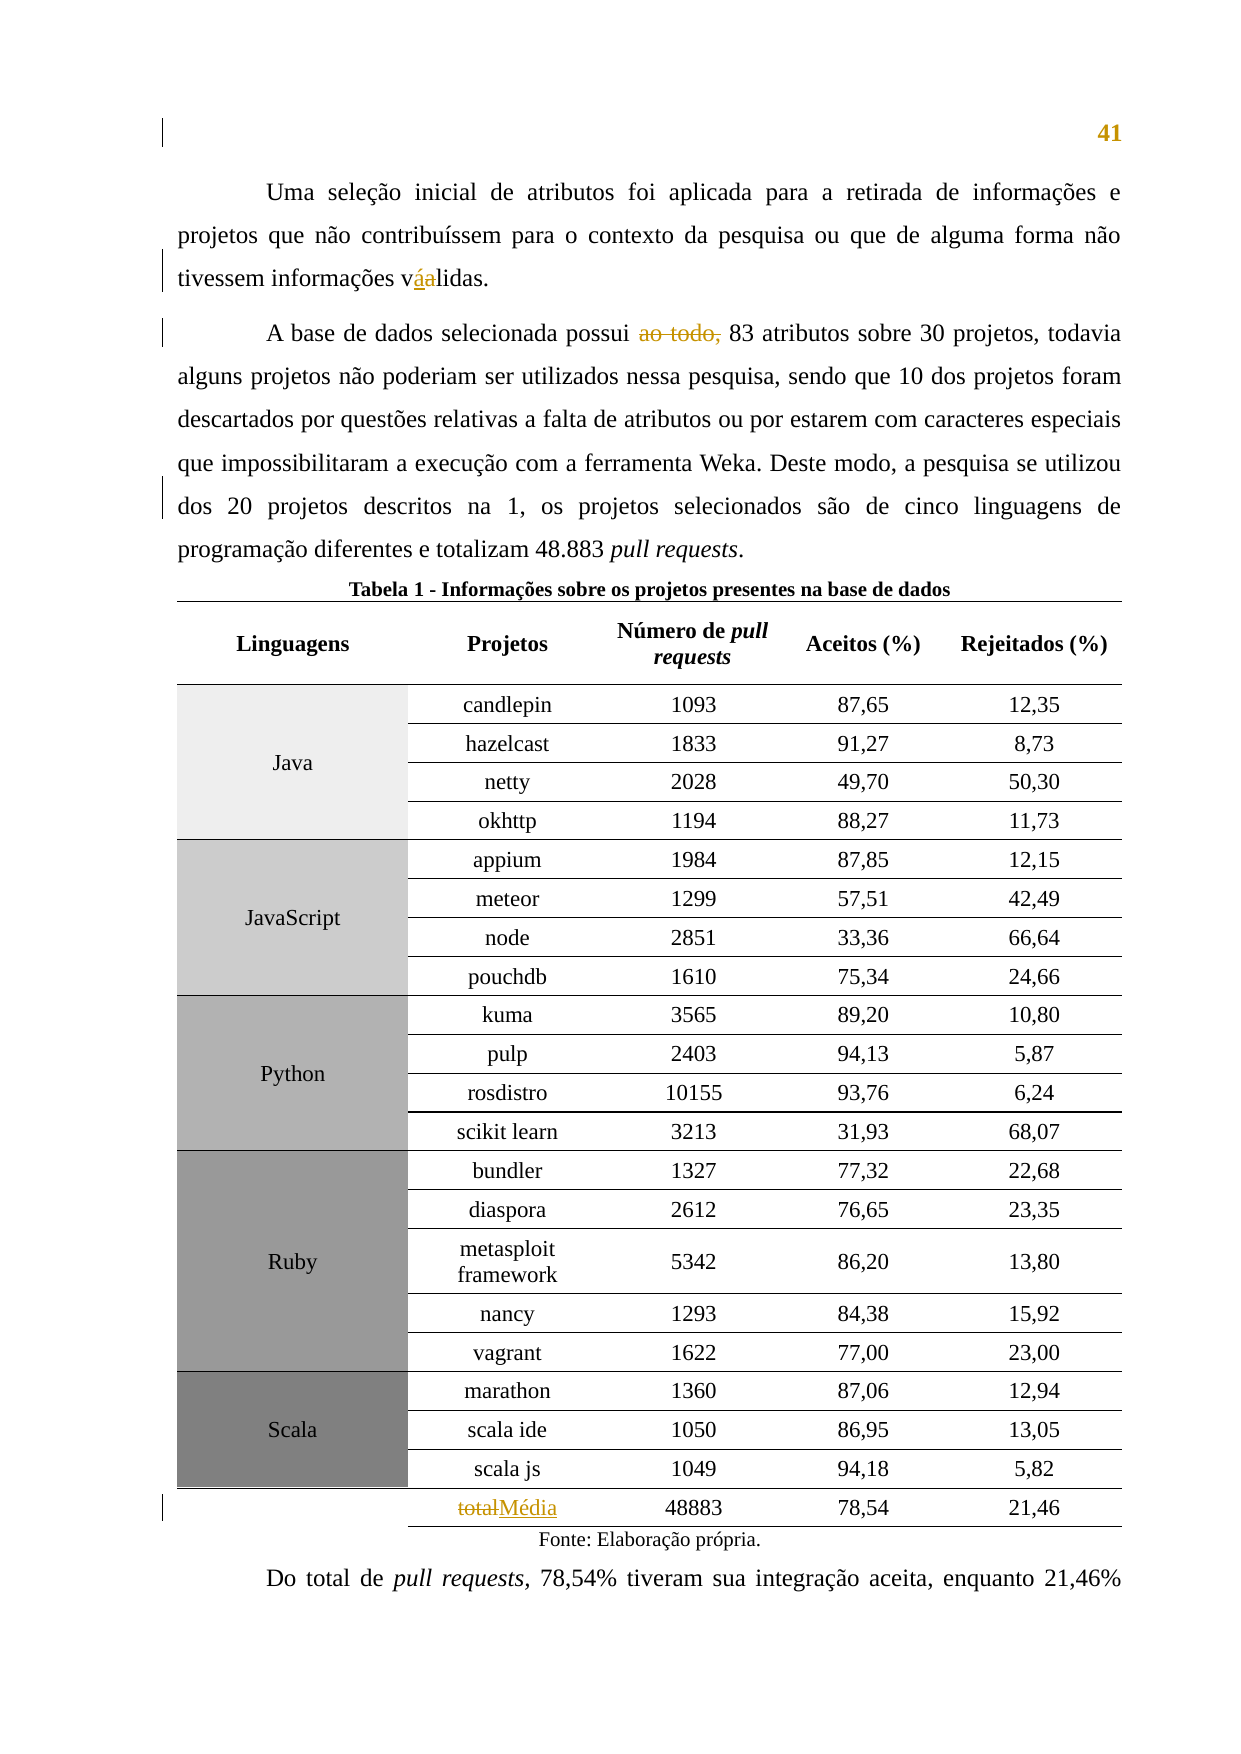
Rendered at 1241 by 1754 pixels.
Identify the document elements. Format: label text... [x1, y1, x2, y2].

table_cell Ruby [177, 1151, 408, 1371]
table_cell 5342 [607, 1229, 780, 1293]
table_cell 12,94 [946, 1372, 1122, 1410]
table_cell 77,32 [780, 1151, 946, 1189]
table_cell okhttp [408, 802, 607, 839]
table_header Linguagens [177, 602, 408, 684]
table_cell 11,73 [946, 802, 1122, 839]
table_cell 1610 [607, 957, 780, 995]
table_cell 2851 [607, 918, 780, 956]
table_cell 86,20 [780, 1229, 946, 1293]
table_cell pulp [408, 1035, 607, 1072]
table_cell [177, 1489, 408, 1526]
table_cell pouchdb [408, 957, 607, 995]
table_cell 13,80 [946, 1229, 1122, 1293]
table_cell Scala [177, 1372, 408, 1487]
table_cell appium [408, 840, 607, 878]
table_cell 94,18 [780, 1450, 946, 1487]
table_cell 42,49 [946, 879, 1122, 917]
table_cell 1093 [607, 685, 780, 723]
table_cell rosdistro [408, 1074, 607, 1111]
table_cell 5,82 [946, 1450, 1122, 1487]
table_cell 1360 [607, 1372, 780, 1410]
table_cell 78,54 [780, 1489, 946, 1526]
table_cell 94,13 [780, 1035, 946, 1072]
table_cell 89,20 [780, 996, 946, 1034]
table_cell scala js [408, 1450, 607, 1487]
table_cell 2028 [607, 763, 780, 801]
table_cell 1833 [607, 724, 780, 762]
table_cell 87,06 [780, 1372, 946, 1410]
table_cell 84,38 [780, 1294, 946, 1332]
text Uma seleção inicial de atributos foi aplicada para a retirada de informações e projetos que não contribuíssem para o contexto da pesquisa ou que de alguma forma não tivessem informações válidas. [177, 177, 1122, 292]
table_cell 91,27 [780, 724, 946, 762]
table_cell 31,93 [780, 1113, 946, 1150]
table_cell 75,34 [780, 957, 946, 995]
table_header Rejeitados (%) [946, 602, 1122, 684]
table_cell 50,30 [946, 763, 1122, 801]
table_cell 5,87 [946, 1035, 1122, 1072]
table_cell 3565 [607, 996, 780, 1034]
table_cell 12,15 [946, 840, 1122, 878]
table_cell 88,27 [780, 802, 946, 839]
table_cell 77,00 [780, 1333, 946, 1371]
table_cell 23,35 [946, 1190, 1122, 1228]
table_cell meteor [408, 879, 607, 917]
table_cell 3213 [607, 1113, 780, 1150]
text A base de dados selecionada possui 83 atributos sobre 30 projetos, todavia alguns projetos não poderiam ser utilizados nessa pesquisa, sendo que 10 dos projetos foram descartados por questões relativas a falta de atributos ou por estarem com caracteres especiais que impossibilitaram a execução com a ferramenta Weka. Deste modo, a pesquisa se utilizou dos 20 projetos descritos na 1, os projetos selecionados são de cinco linguagens de programação diferentes e totalizam 48.883 pull requests. [177, 318, 1122, 563]
table_cell 66,64 [946, 918, 1122, 956]
table_cell diaspora [408, 1190, 607, 1228]
table_cell 12,35 [946, 685, 1122, 723]
table_cell 49,70 [780, 763, 946, 801]
table_cell 10,80 [946, 996, 1122, 1034]
table_cell 2612 [607, 1190, 780, 1228]
table_cell 87,85 [780, 840, 946, 878]
table_cell JavaScript [177, 840, 408, 995]
table_cell 1194 [607, 802, 780, 839]
table_cell kuma [408, 996, 607, 1034]
table_cell 24,66 [946, 957, 1122, 995]
table_cell candlepin [408, 685, 607, 723]
table_cell Python [177, 996, 408, 1150]
table_cell Média [408, 1489, 607, 1526]
text Do total de pull requests, 78,54% tiveram sua integração aceita, enquanto 21,46% [177, 1563, 1122, 1592]
table_cell nancy [408, 1294, 607, 1332]
table_cell 6,24 [946, 1074, 1122, 1111]
table_cell 57,51 [780, 879, 946, 917]
table_cell 1050 [607, 1411, 780, 1448]
table_cell 1327 [607, 1151, 780, 1189]
table_cell 1049 [607, 1450, 780, 1487]
table_cell 23,00 [946, 1333, 1122, 1371]
table_cell 13,05 [946, 1411, 1122, 1448]
table_cell 33,36 [780, 918, 946, 956]
table_header Projetos [408, 602, 607, 684]
text Fonte: Elaboração própria. [177, 1527, 1122, 1551]
table_cell 76,65 [780, 1190, 946, 1228]
table_cell 21,46 [946, 1489, 1122, 1526]
table_cell 68,07 [946, 1113, 1122, 1150]
table_cell Java [177, 685, 408, 839]
table_cell hazelcast [408, 724, 607, 762]
table_cell 22,68 [946, 1151, 1122, 1189]
table_cell 1299 [607, 879, 780, 917]
table_cell vagrant [408, 1333, 607, 1371]
table_header Número de pull requests [607, 602, 780, 684]
table_cell node [408, 918, 607, 956]
table_cell 8,73 [946, 724, 1122, 762]
table_cell 10155 [607, 1074, 780, 1111]
text Tabela 1 - Informações sobre os projetos presentes na base de dados [177, 577, 1122, 601]
table_cell 48883 [607, 1489, 780, 1526]
table_cell 1293 [607, 1294, 780, 1332]
table_cell scala ide [408, 1411, 607, 1448]
table_cell 87,65 [780, 685, 946, 723]
table_cell 86,95 [780, 1411, 946, 1448]
table_cell 15,92 [946, 1294, 1122, 1332]
table_cell netty [408, 763, 607, 801]
table_cell 2403 [607, 1035, 780, 1072]
table_cell marathon [408, 1372, 607, 1410]
table_cell scikit learn [408, 1113, 607, 1150]
table_cell 1984 [607, 840, 780, 878]
table_cell bundler [408, 1151, 607, 1189]
table_cell metasploit framework [408, 1229, 607, 1293]
table_header Aceitos (%) [780, 602, 946, 684]
table_cell 93,76 [780, 1074, 946, 1111]
table_cell 1622 [607, 1333, 780, 1371]
